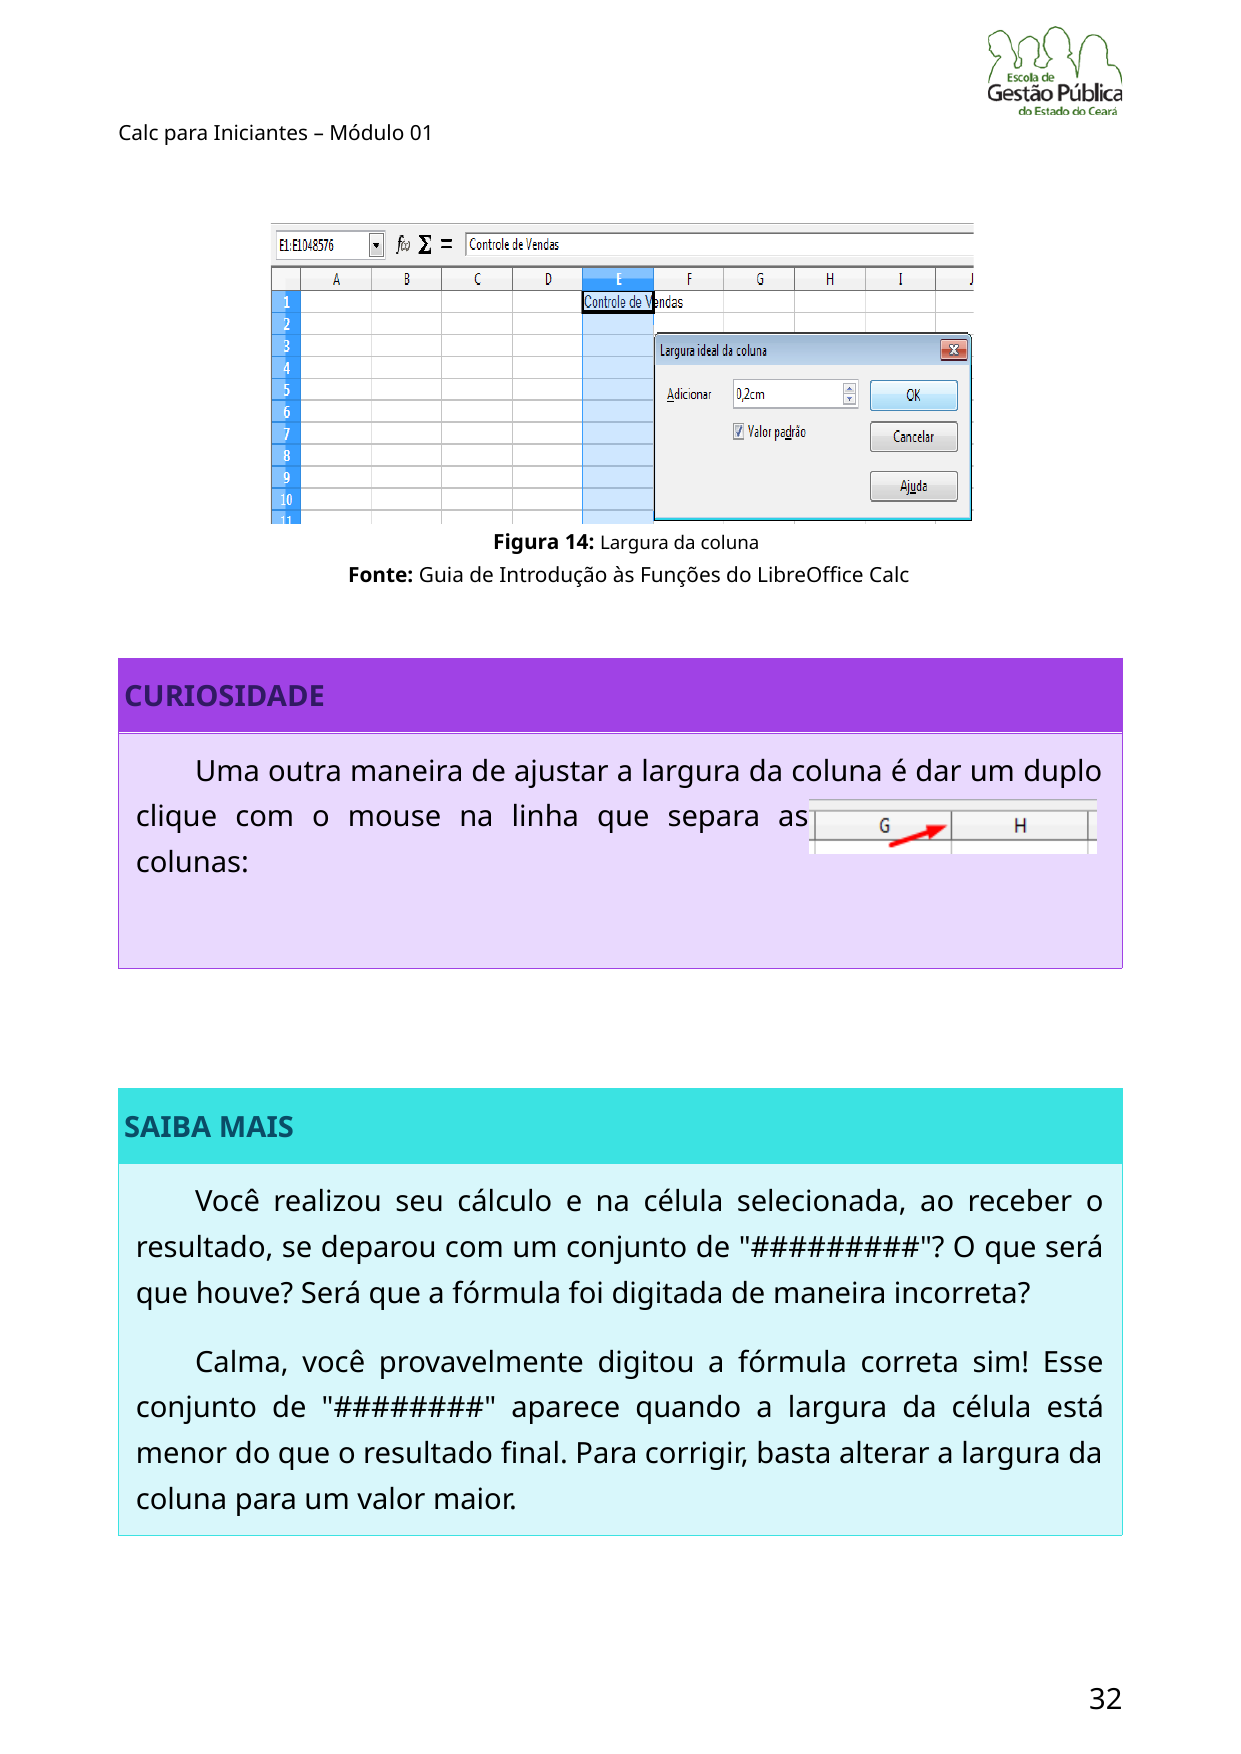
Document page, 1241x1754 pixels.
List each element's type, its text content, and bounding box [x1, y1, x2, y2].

table_header SAIBA MAIS [119, 1089, 1122, 1163]
table_cell Você realizou seu cálculo e na célula selecionada, ao receber o resultado, se deparou com um conjunto de "#########"? O que será que houve? Será que a fórmula foi digitada de maneira incorreta? Calma, você provavelmente digitou a fórmula correta sim! Esse conjunto de "########" aparece quando a largura da célula está menor do que o resultado final. Para corrigir, basta alterar a largura da coluna para um valor maior. [119, 1164, 1122, 1535]
picture [270, 223, 974, 524]
picture [809, 799, 1097, 854]
picture [118, 26, 1123, 115]
text Figura 14: Largura da coluna Fonte: Guia de Introdução às Funções do LibreOffice Calc [263, 219, 995, 588]
table_header CURIOSIDADE [119, 659, 1122, 732]
table_cell Uma outra maneira de ajustar a largura da coluna é dar um duplo clique com o mouse na linha que separa as colunas: [119, 734, 1122, 968]
